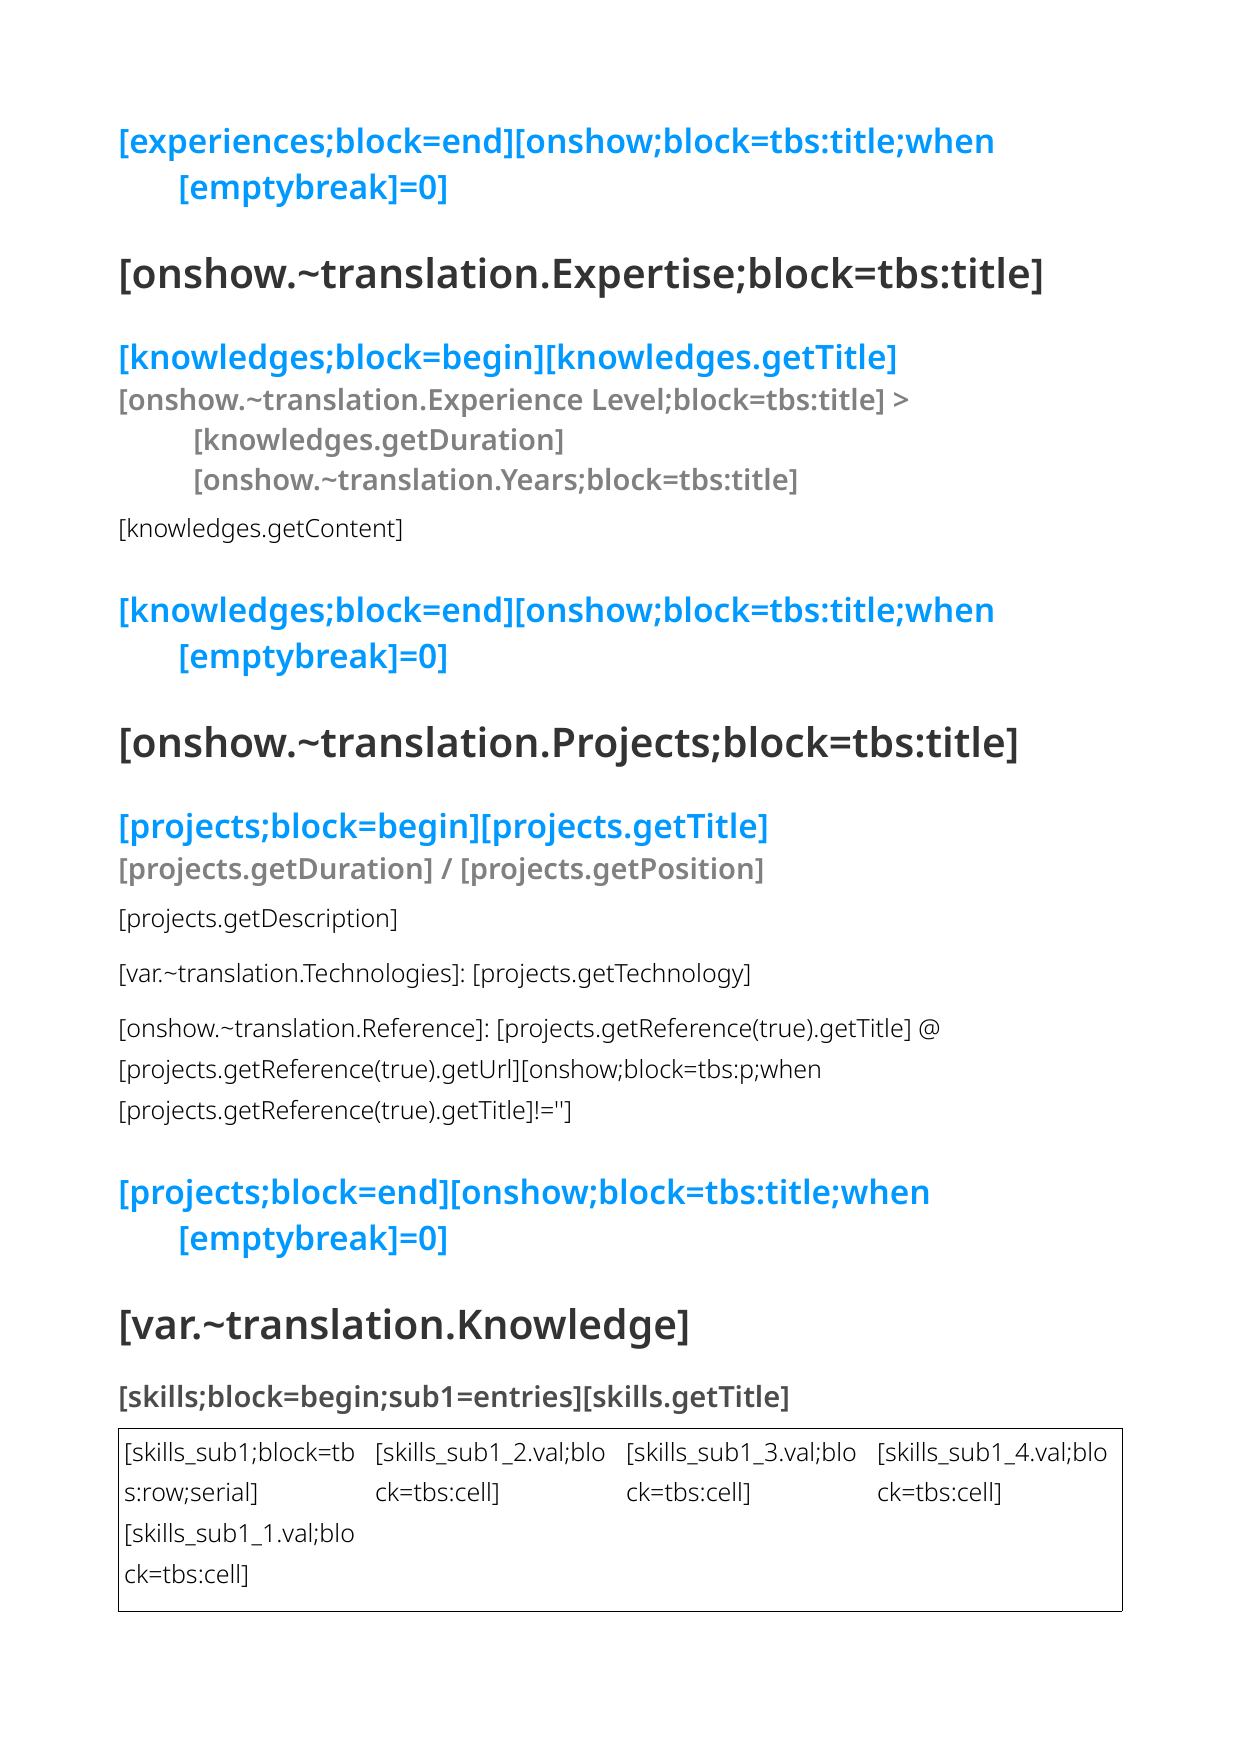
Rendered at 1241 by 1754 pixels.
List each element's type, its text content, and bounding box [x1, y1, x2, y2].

table_header [skills_sub1_4.val;block=tbs:cell] [871, 1429, 1122, 1611]
subtitle [knowledges;block=end][onshow;block=tbs:title;when [emptybreak]=0] [118, 587, 1122, 678]
subtitle [onshow.~translation.Experience Level;block=tbs:title] > [knowledges.getDuration] [onshow.~translation.Years;block=tbs:title] [118, 379, 1122, 498]
subtitle [var.~translation.Knowledge] [118, 1296, 1122, 1351]
text [onshow.~translation.Reference]: [projects.getReference(true).getTitle] @ [projects.getReference(true).getUrl][onshow;block=tbs:p;when [projects.getReference(true).getTitle]!=''] [118, 1011, 1122, 1127]
table_header [skills_sub1_2.val;block=tbs:cell] [369, 1429, 620, 1611]
subtitle [projects.getDuration] / [projects.getPosition] [118, 848, 1122, 888]
subtitle [skills;block=begin;sub1=entries][skills.getTitle] [118, 1376, 1122, 1416]
text [projects.getDescription] [118, 900, 1122, 934]
subtitle [onshow.~translation.Projects;block=tbs:title] [118, 714, 1122, 769]
text [knowledges.getContent] [118, 511, 1122, 545]
subtitle [projects;block=end][onshow;block=tbs:title;when [emptybreak]=0] [118, 1169, 1122, 1260]
text [var.~translation.Technologies]: [projects.getTechnology] [118, 956, 1122, 990]
subtitle [knowledges;block=begin][knowledges.getTitle] [118, 334, 1122, 379]
subtitle [experiences;block=end][onshow;block=tbs:title;when [emptybreak]=0] [118, 118, 1122, 209]
table_header [skills_sub1_3.val;block=tbs:cell] [620, 1429, 871, 1611]
table_header [skills_sub1;block=tbs:row;serial][skills_sub1_1.val;block=tbs:cell] [119, 1429, 369, 1611]
subtitle [onshow.~translation.Expertise;block=tbs:title] [118, 245, 1122, 301]
subtitle [projects;block=begin][projects.getTitle] [118, 802, 1122, 848]
